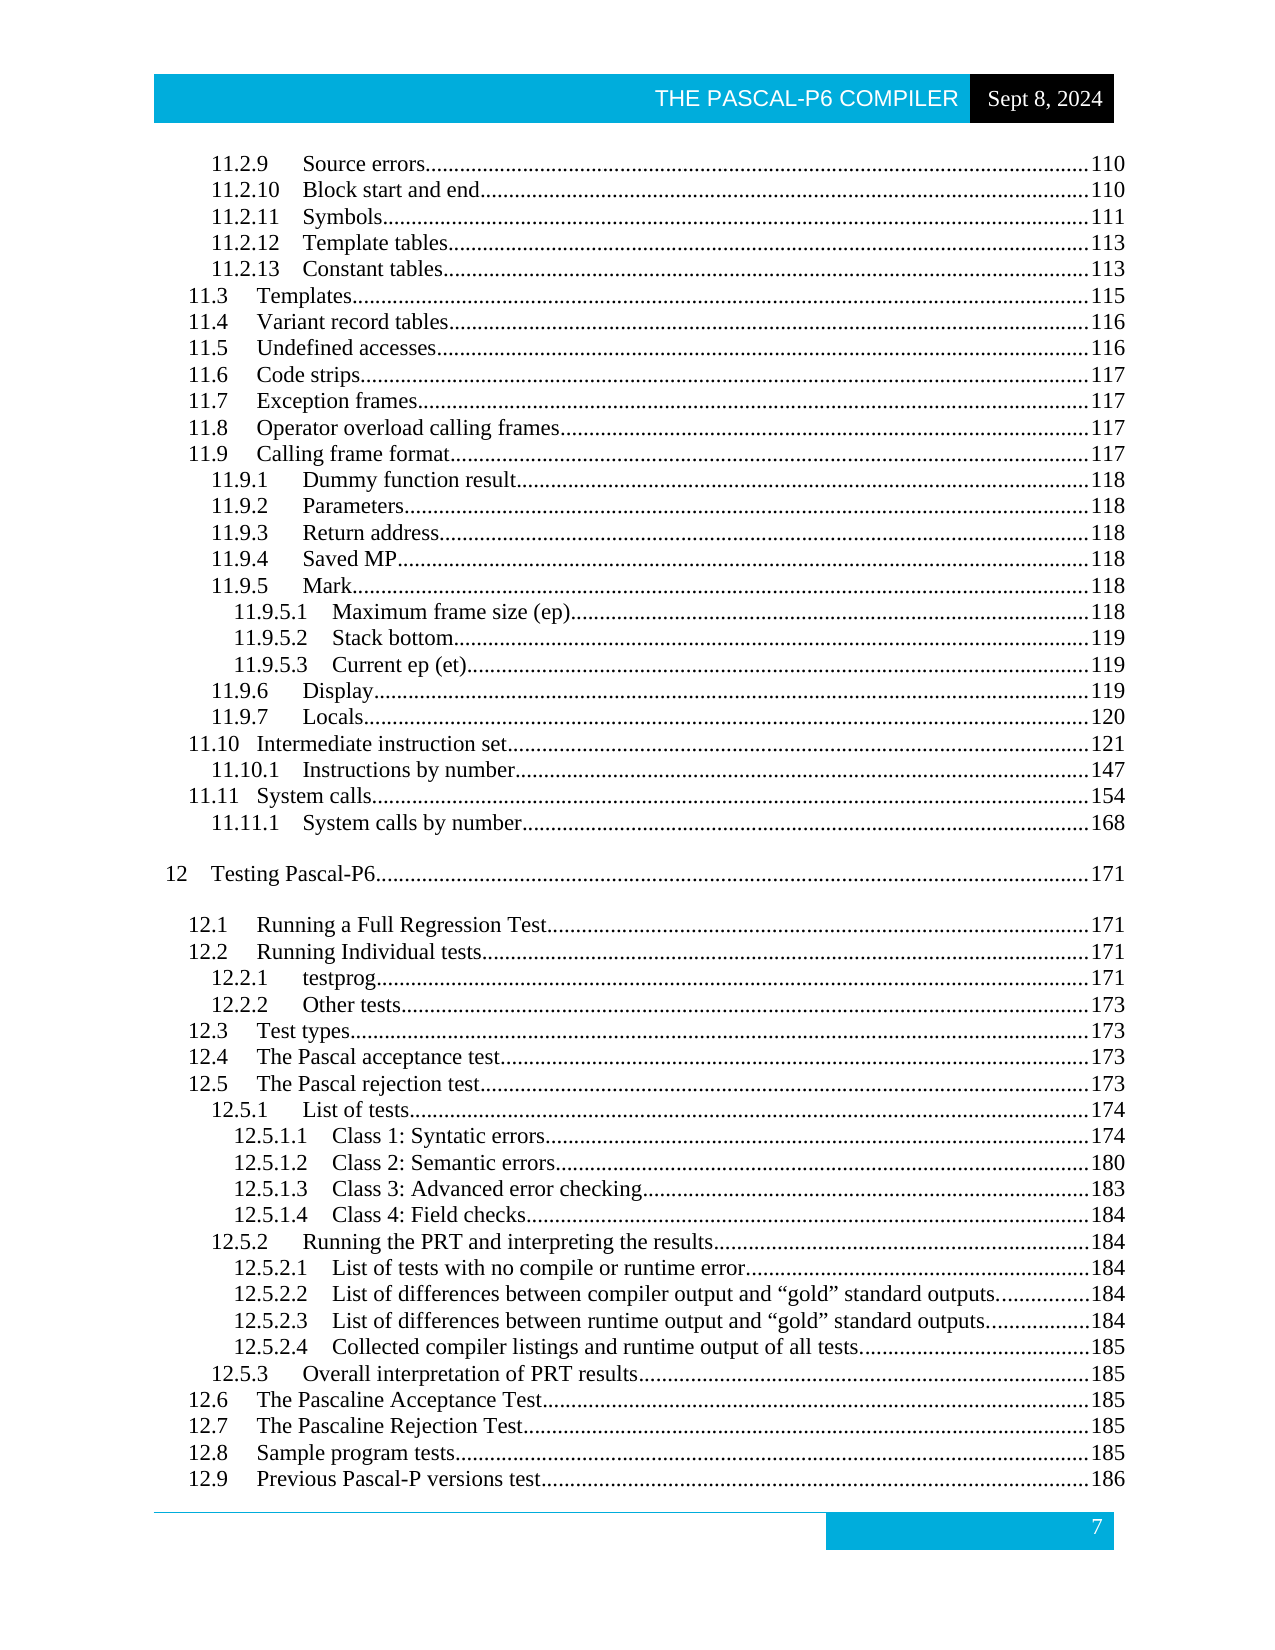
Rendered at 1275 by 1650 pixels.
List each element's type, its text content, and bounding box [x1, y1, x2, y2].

text 11.9.4 Saved MP 118 [211, 545, 1125, 572]
text 12 Testing Pascal-P6 171 [165, 860, 1125, 887]
text 11.9.5 Mark 118 [211, 572, 1125, 598]
text 11.4 Variant record tables 116 [188, 308, 1125, 334]
text 11.10 Intermediate instruction set 121 [188, 730, 1125, 756]
text 11.9.6 Display 119 [211, 677, 1125, 703]
text 12.6 The Pascaline Acceptance Test 185 [188, 1386, 1125, 1412]
text 12.5.2.4 Collected compiler listings and runtime output of all tests. 185 [233, 1333, 1125, 1359]
text 12.5.2.2 List of differences between compiler output and “gold” standard outputs. 184 [233, 1281, 1125, 1307]
text 11.10.1 Instructions by number 147 [211, 756, 1125, 782]
text 12.7 The Pascaline Rejection Test 185 [188, 1412, 1125, 1439]
text 12.5.1.2 Class 2: Semantic errors 180 [233, 1149, 1125, 1175]
text 11.9.1 Dummy function result 118 [211, 466, 1125, 493]
text 11.9.5.3 Current ep (et) 119 [233, 651, 1125, 677]
text 11.2.10 Block start and end 110 [211, 176, 1125, 203]
text 11.11 System calls 154 [188, 782, 1125, 809]
text 11.9.5.1 Maximum frame size (ep) 118 [233, 598, 1125, 624]
text 12.2.2 Other tests 173 [211, 991, 1125, 1017]
text 11.2.11 Symbols 111 [211, 203, 1125, 229]
text 11.9 Calling frame format 117 [188, 440, 1125, 466]
text 11.2.13 Constant tables 113 [211, 255, 1125, 282]
text 12.5 The Pascal rejection test 173 [188, 1070, 1125, 1096]
text 12.8 Sample program tests 185 [188, 1439, 1125, 1465]
text 12.5.3 Overall interpretation of PRT results 185 [211, 1359, 1125, 1386]
text 11.3 Templates 115 [188, 282, 1125, 308]
text 11.7 Exception frames 117 [188, 387, 1125, 413]
text 11.6 Code strips 117 [188, 361, 1125, 387]
text 12.3 Test types 173 [188, 1017, 1125, 1043]
text 11.9.2 Parameters 118 [211, 493, 1125, 519]
text 11.9.7 Locals 120 [211, 703, 1125, 730]
text 12.9 Previous Pascal-P versions test 186 [188, 1465, 1125, 1491]
text 11.9.5.2 Stack bottom 119 [233, 624, 1125, 651]
text 12.5.2 Running the PRT and interpreting the results 184 [211, 1228, 1125, 1254]
text 12.5.1.3 Class 3: Advanced error checking 183 [233, 1175, 1125, 1201]
text 11.8 Operator overload calling frames 117 [188, 413, 1125, 440]
text 11.11.1 System calls by number 168 [211, 809, 1125, 835]
text 11.9.3 Return address 118 [211, 519, 1125, 545]
text 12.2 Running Individual tests 171 [188, 938, 1125, 964]
text 12.5.2.3 List of differences between runtime output and “gold” standard outputs. 184 [233, 1307, 1125, 1333]
text 12.5.1 List of tests 174 [211, 1096, 1125, 1122]
text 12.5.2.1 List of tests with no compile or runtime error. 184 [233, 1254, 1125, 1281]
text 11.2.9 Source errors 110 [211, 150, 1125, 176]
text 11.5 Undefined accesses 116 [188, 334, 1125, 361]
text 12.1 Running a Full Regression Test 171 [188, 912, 1125, 938]
text 12.2.1 testprog 171 [211, 964, 1125, 991]
text 11.2.12 Template tables 113 [211, 229, 1125, 255]
text 12.4 The Pascal acceptance test 173 [188, 1043, 1125, 1070]
text 12.5.1.1 Class 1: Syntatic errors 174 [233, 1122, 1125, 1149]
text 12.5.1.4 Class 4: Field checks 184 [233, 1201, 1125, 1228]
